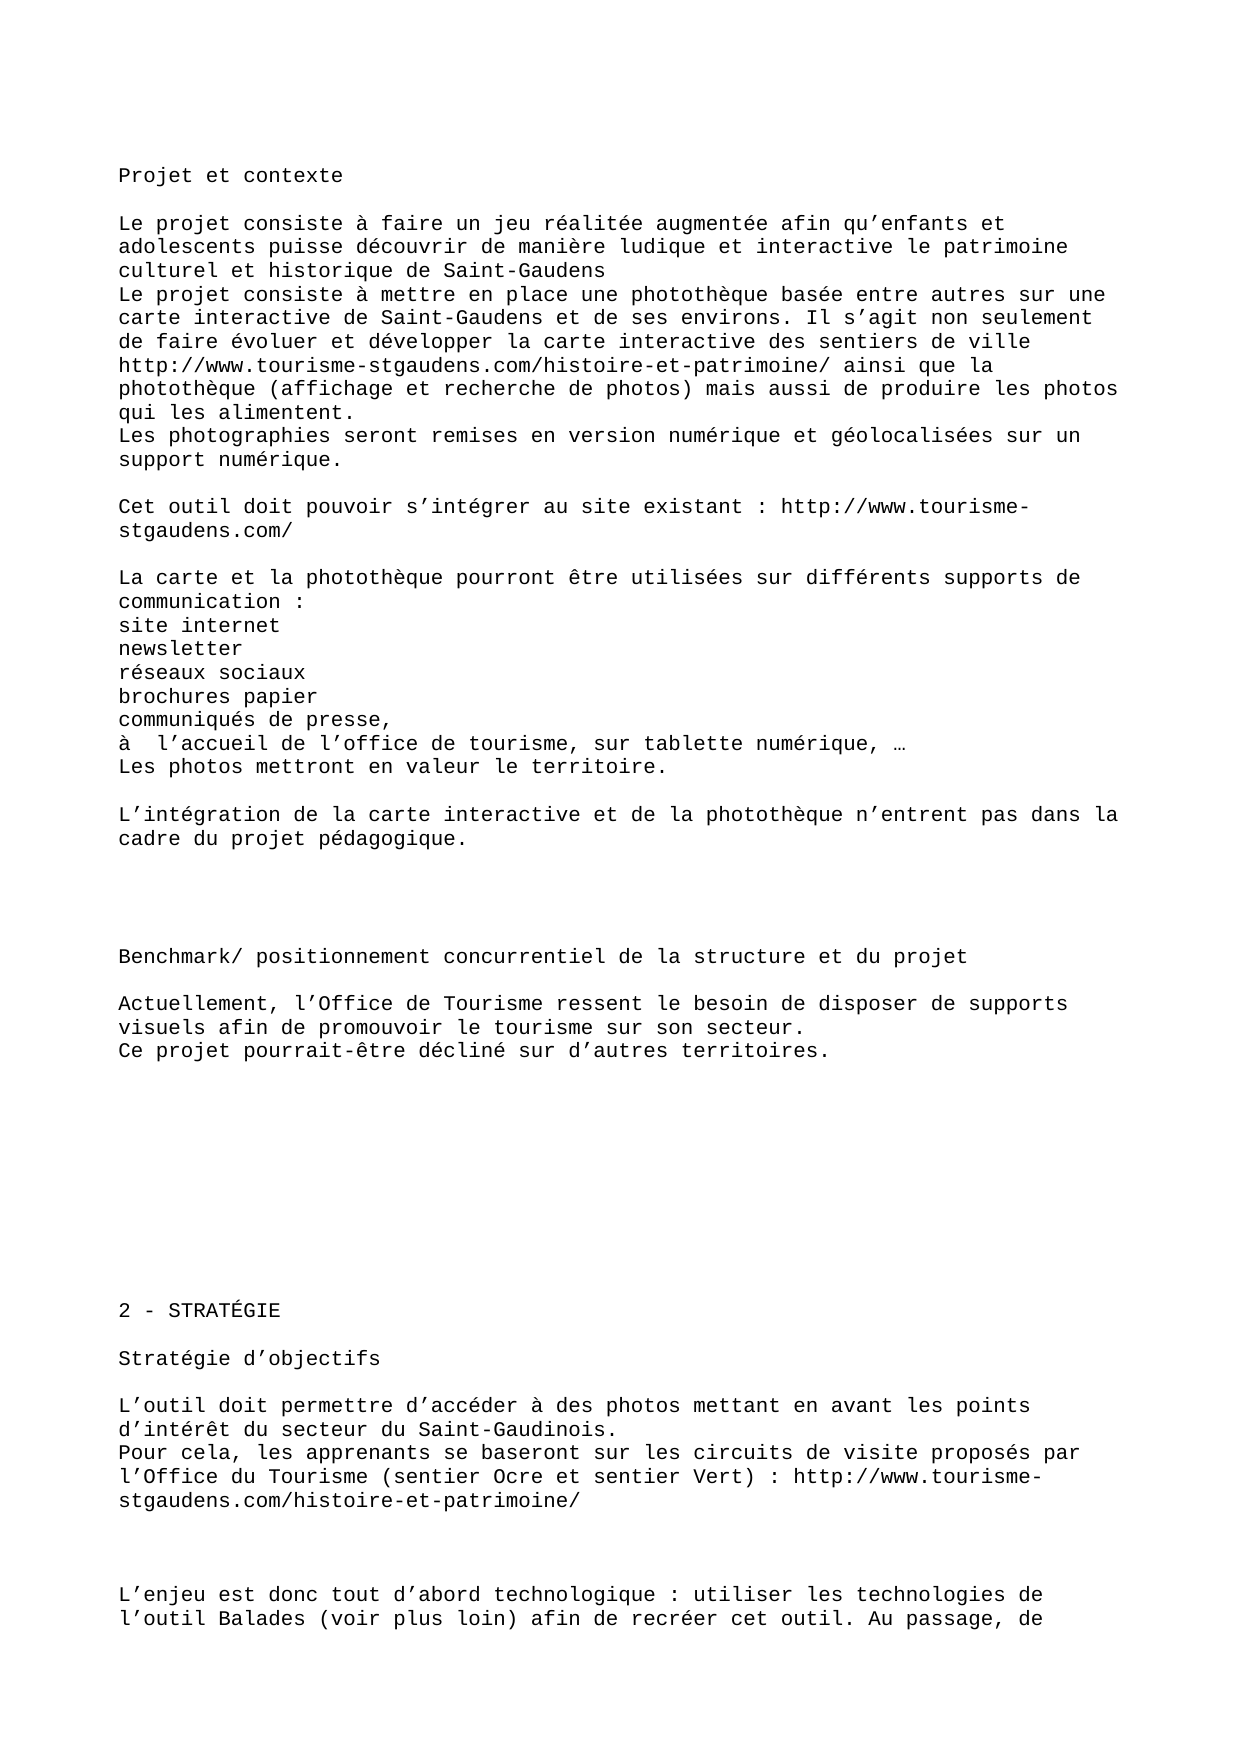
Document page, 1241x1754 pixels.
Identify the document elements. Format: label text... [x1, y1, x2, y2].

text Actuellement, l’Office de Tourisme ressent le besoin de disposer de supports visuels afin de promouvoir le tourisme sur son secteur. [118, 993, 1122, 1040]
text Projet et contexte [118, 165, 1122, 189]
text réseaux sociaux [118, 662, 1122, 686]
text site internet [118, 615, 1122, 638]
text à l’accueil de l’office de tourisme, sur tablette numérique, … [118, 733, 1122, 757]
text newsletter [118, 638, 1122, 662]
text La carte et la photothèque pourront être utilisées sur différents supports de communication : [118, 567, 1122, 615]
text brochures papier [118, 686, 1122, 709]
text Le projet consiste à faire un jeu réalitée augmentée afin qu’enfants et adolescents puisse découvrir de manière ludique et interactive le patrimoine culturel et historique de Saint-Gaudens [118, 213, 1122, 284]
text Pour cela, les apprenants se baseront sur les circuits de visite proposés par l’Office du Tourisme (sentier Ocre et sentier Vert) : http://www.tourisme-stgaudens.com/histoire-et-patrimoine/ [118, 1442, 1122, 1513]
text L’intégration de la carte interactive et de la photothèque n’entrent pas dans la cadre du projet pédagogique. [118, 804, 1122, 851]
text Cet outil doit pouvoir s’intégrer au site existant : http://www.tourisme-stgaudens.com/ [118, 496, 1122, 544]
text communiqués de presse, [118, 709, 1122, 733]
text 2 - STRATÉGIE [118, 1300, 1122, 1324]
text Le projet consiste à mettre en place une photothèque basée entre autres sur une carte interactive de Saint-Gaudens et de ses environs. Il s’agit non seulement de faire évoluer et développer la carte interactive des sentiers de ville http://www.tourisme-stgaudens.com/histoire-et-patrimoine/ ainsi que la photothèque (affichage et recherche de photos) mais aussi de produire les photos qui les alimentent. [118, 284, 1122, 426]
text Benchmark/ positionnement concurrentiel de la structure et du projet [118, 946, 1122, 969]
text L’enjeu est donc tout d’abord technologique : utiliser les technologies de l’outil Balades (voir plus loin) afin de recréer cet outil. Au passage, de [118, 1584, 1122, 1631]
text Les photographies seront remises en version numérique et géolocalisées sur un support numérique. [118, 426, 1122, 473]
text Ce projet pourrait-être décliné sur d’autres territoires. [118, 1040, 1122, 1064]
text L’outil doit permettre d’accéder à des photos mettant en avant les points d’intérêt du secteur du Saint-Gaudinois. [118, 1395, 1122, 1442]
text Les photos mettront en valeur le territoire. [118, 757, 1122, 780]
text Stratégie d’objectifs [118, 1348, 1122, 1371]
